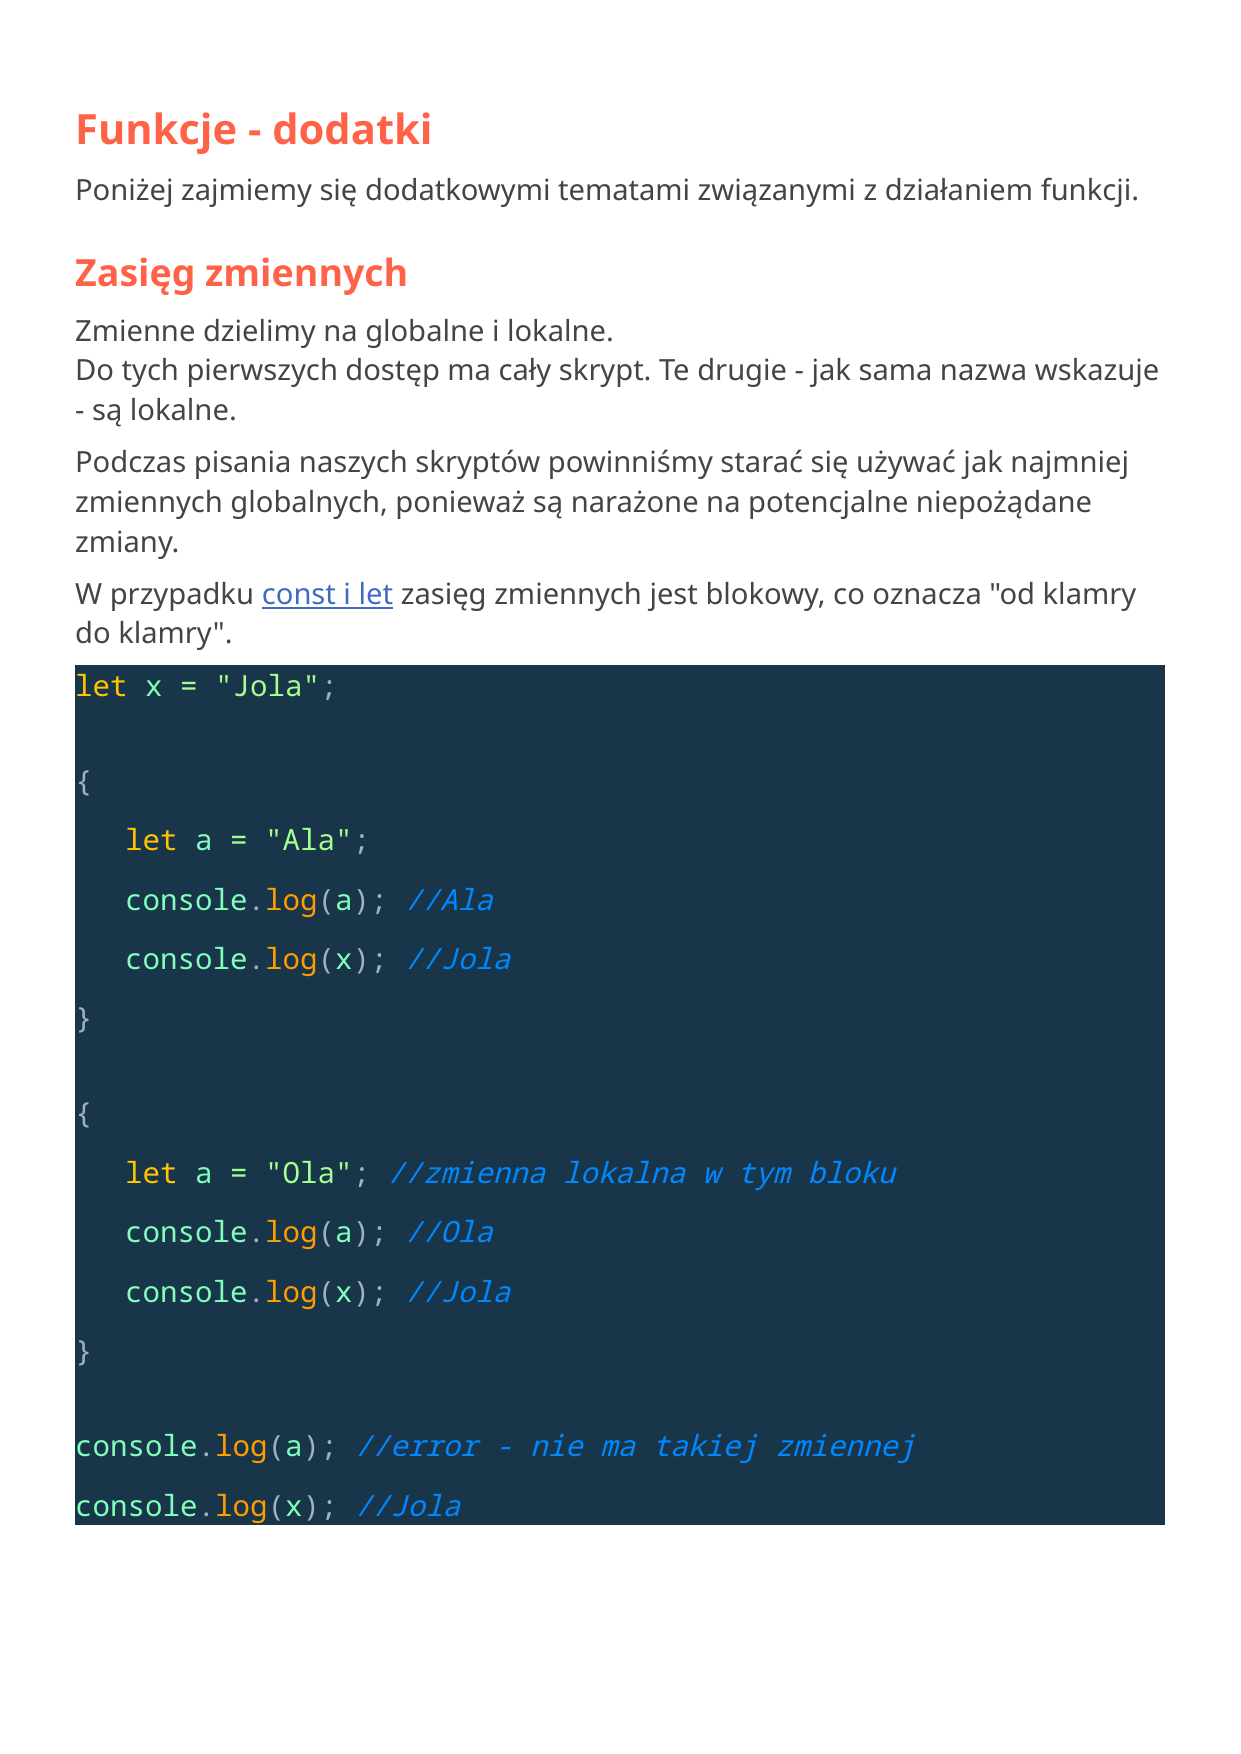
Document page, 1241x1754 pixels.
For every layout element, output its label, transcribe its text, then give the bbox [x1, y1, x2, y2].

text { [75, 760, 1165, 799]
text let a = "Ola"; //zmienna lokalna w tym bloku [75, 1152, 1165, 1192]
text { [75, 1093, 1165, 1132]
text W przypadku const i let zasięg zmiennych jest blokowy, co oznacza "od klamry do klamry". [75, 573, 1165, 652]
text Poniżej zajmiemy się dodatkowymi tematami związanymi z działaniem funkcji. [75, 169, 1165, 209]
text console.log(a); //Ola [75, 1212, 1165, 1251]
text Podczas pisania naszych skryptów powinniśmy starać się używać jak najmniej zmiennych globalnych, ponieważ są narażone na potencjalne niepożądane zmiany. [75, 442, 1165, 561]
text console.log(a); //error - nie ma takiej zmiennej [75, 1426, 1165, 1465]
text Zmienne dzielimy na globalne i lokalne. Do tych pierwszych dostęp ma cały skrypt. Te drugie - jak sama nazwa wskazuje - są lokalne. [75, 310, 1165, 429]
text let a = "Ala"; [75, 819, 1165, 859]
text console.log(a); //Ala [75, 879, 1165, 918]
text console.log(x); //Jola [75, 1485, 1165, 1525]
subtitle Zasięg zmiennych [75, 246, 1165, 297]
subtitle Funkcje - dodatki [75, 100, 1165, 157]
text console.log(x); //Jola [75, 1271, 1165, 1311]
text } [75, 1331, 1165, 1370]
text } [75, 998, 1165, 1037]
text console.log(x); //Jola [75, 938, 1165, 978]
text let x = "Jola"; [75, 665, 1165, 705]
